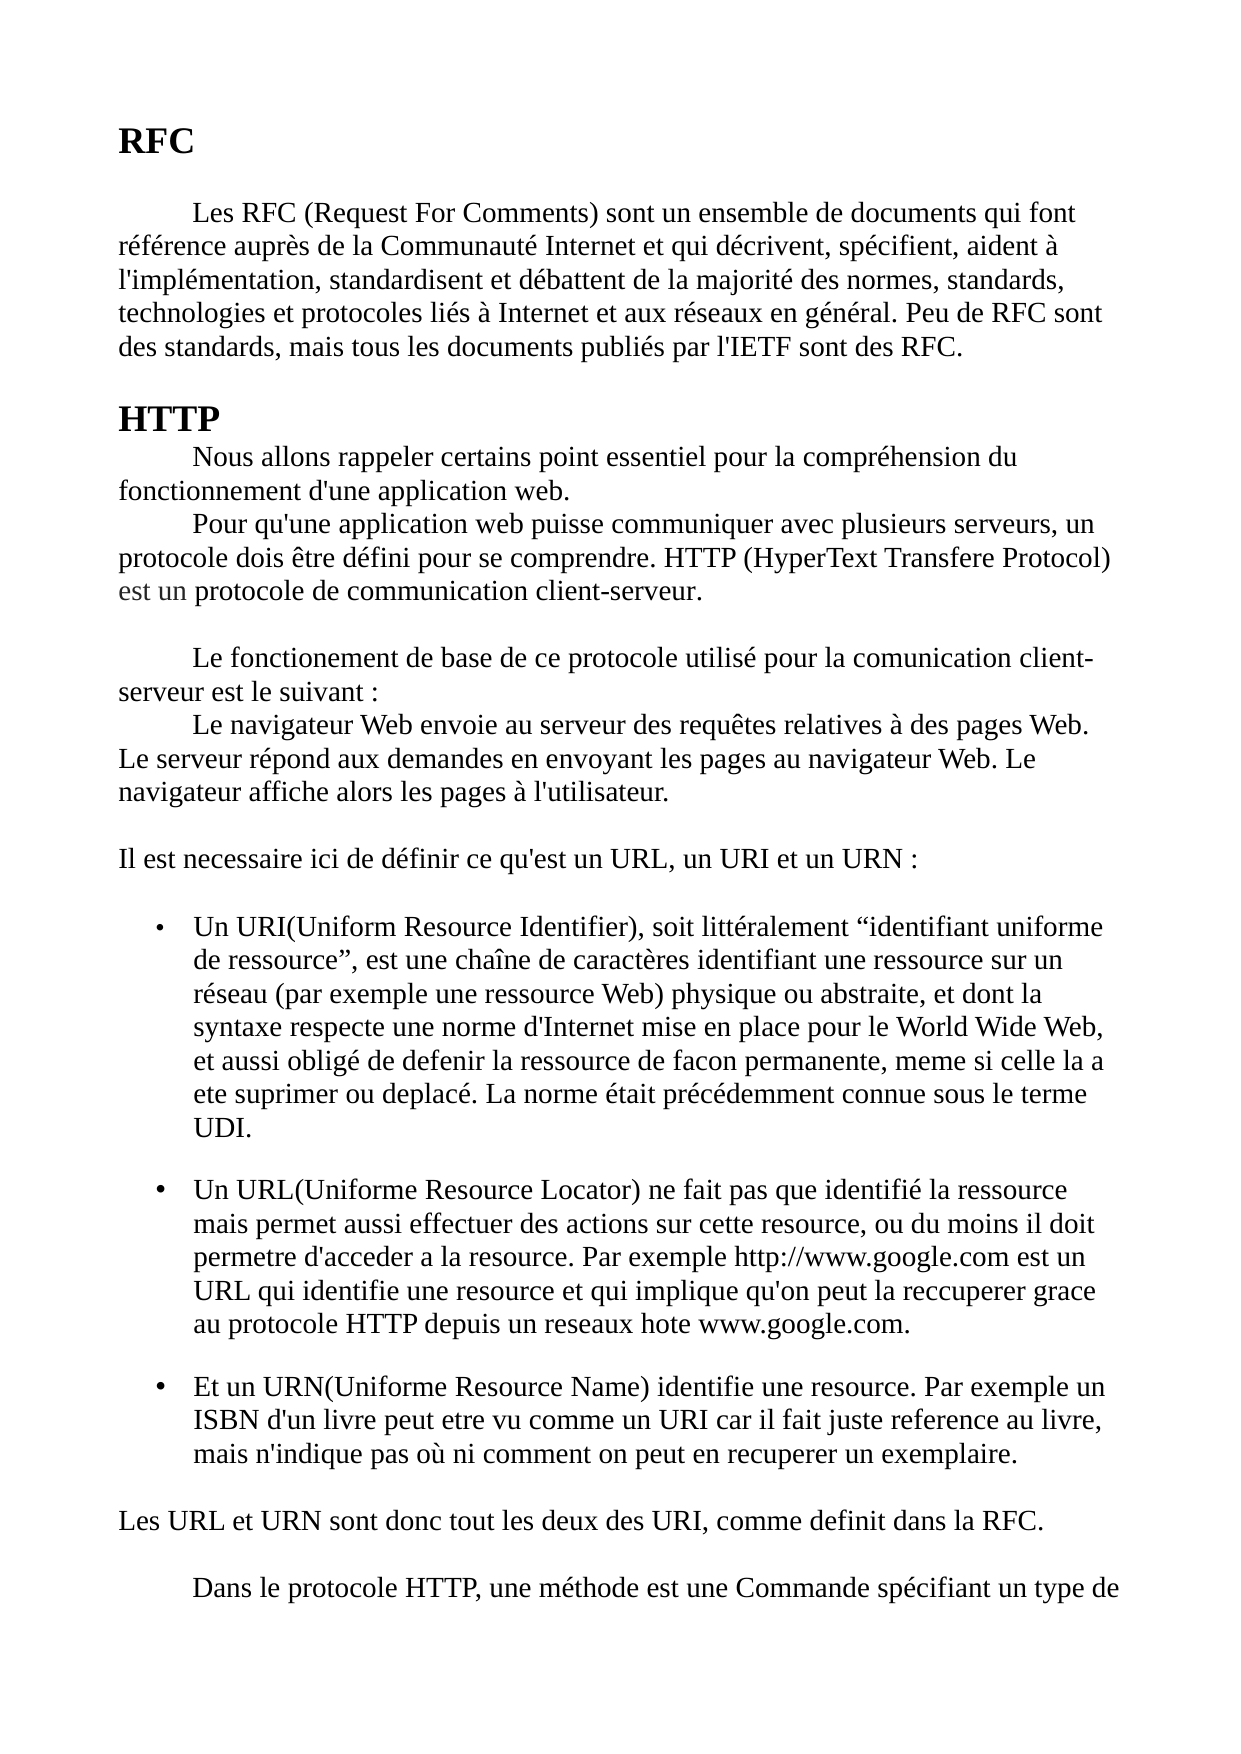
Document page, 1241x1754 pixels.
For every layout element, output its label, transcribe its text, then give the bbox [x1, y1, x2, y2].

text Pour qu'une application web puisse communiquer avec plusieurs serveurs, un protocole dois être défini pour se comprendre. HTTP (HyperText Transfere Protocol) est un protocole de communication client-serveur. [118, 506, 1122, 607]
text Les RFC (Request For Comments) sont un ensemble de documents qui font référence auprès de la Communauté Internet et qui décrivent, spécifient, aident à l'implémentation, standardisent et débattent de la majorité des normes, standards, technologies et protocoles liés à Internet et aux réseaux en général. Peu de RFC sont des standards, mais tous les documents publiés par l'IETF sont des RFC. [118, 195, 1122, 362]
text RFC [118, 118, 1122, 161]
text HTTP [118, 396, 1122, 439]
text Les URL et URN sont donc tout les deux des URI, comme definit dans la RFC. [118, 1503, 1122, 1537]
text Il est necessaire ici de définir ce qu'est un URL, un URI et un URN : [118, 842, 1122, 875]
text Le navigateur Web envoie au serveur des requêtes relatives à des pages Web. Le serveur répond aux demandes en envoyant les pages au navigateur Web. Le navigateur affiche alors les pages à l'utilisateur. [118, 707, 1122, 808]
list Un URL(Uniforme Resource Locator) ne fait pas que identifié la ressource mais permet aussi effectuer des actions sur cette resource, ou du moins il doit permetre d'acceder a la resource. Par exemple http://www.google.com est un URL qui identifie une resource et qui implique qu'on peut la reccuperer grace au protocole HTTP depuis un reseaux hote www.google.com. [156, 1172, 1122, 1340]
text Dans le protocole HTTP, une méthode est une Commande spécifiant un type de [118, 1570, 1122, 1604]
list Et un URN(Uniforme Resource Name) identifie une resource. Par exemple un ISBN d'un livre peut etre vu comme un URI car il fait juste reference au livre, mais n'indique pas où ni comment on peut en recuperer un exemplaire. [156, 1369, 1122, 1469]
list Un URI(Uniform Resource Identifier), soit littéralement “identifiant uniforme de ressource”, est une chaîne de caractères identifiant une ressource sur un réseau (par exemple une ressource Web) physique ou abstraite, et dont la syntaxe respecte une norme d'Internet mise en place pour le World Wide Web, et aussi obligé de defenir la ressource de facon permanente, meme si celle la a ete suprimer ou deplacé. La norme était précédemment connue sous le terme UDI. [156, 909, 1122, 1143]
text Nous allons rappeler certains point essentiel pour la compréhension du fonctionnement d'une application web. [118, 439, 1122, 506]
text Le fonctionement de base de ce protocole utilisé pour la comunication client-serveur est le suivant : [118, 640, 1122, 707]
